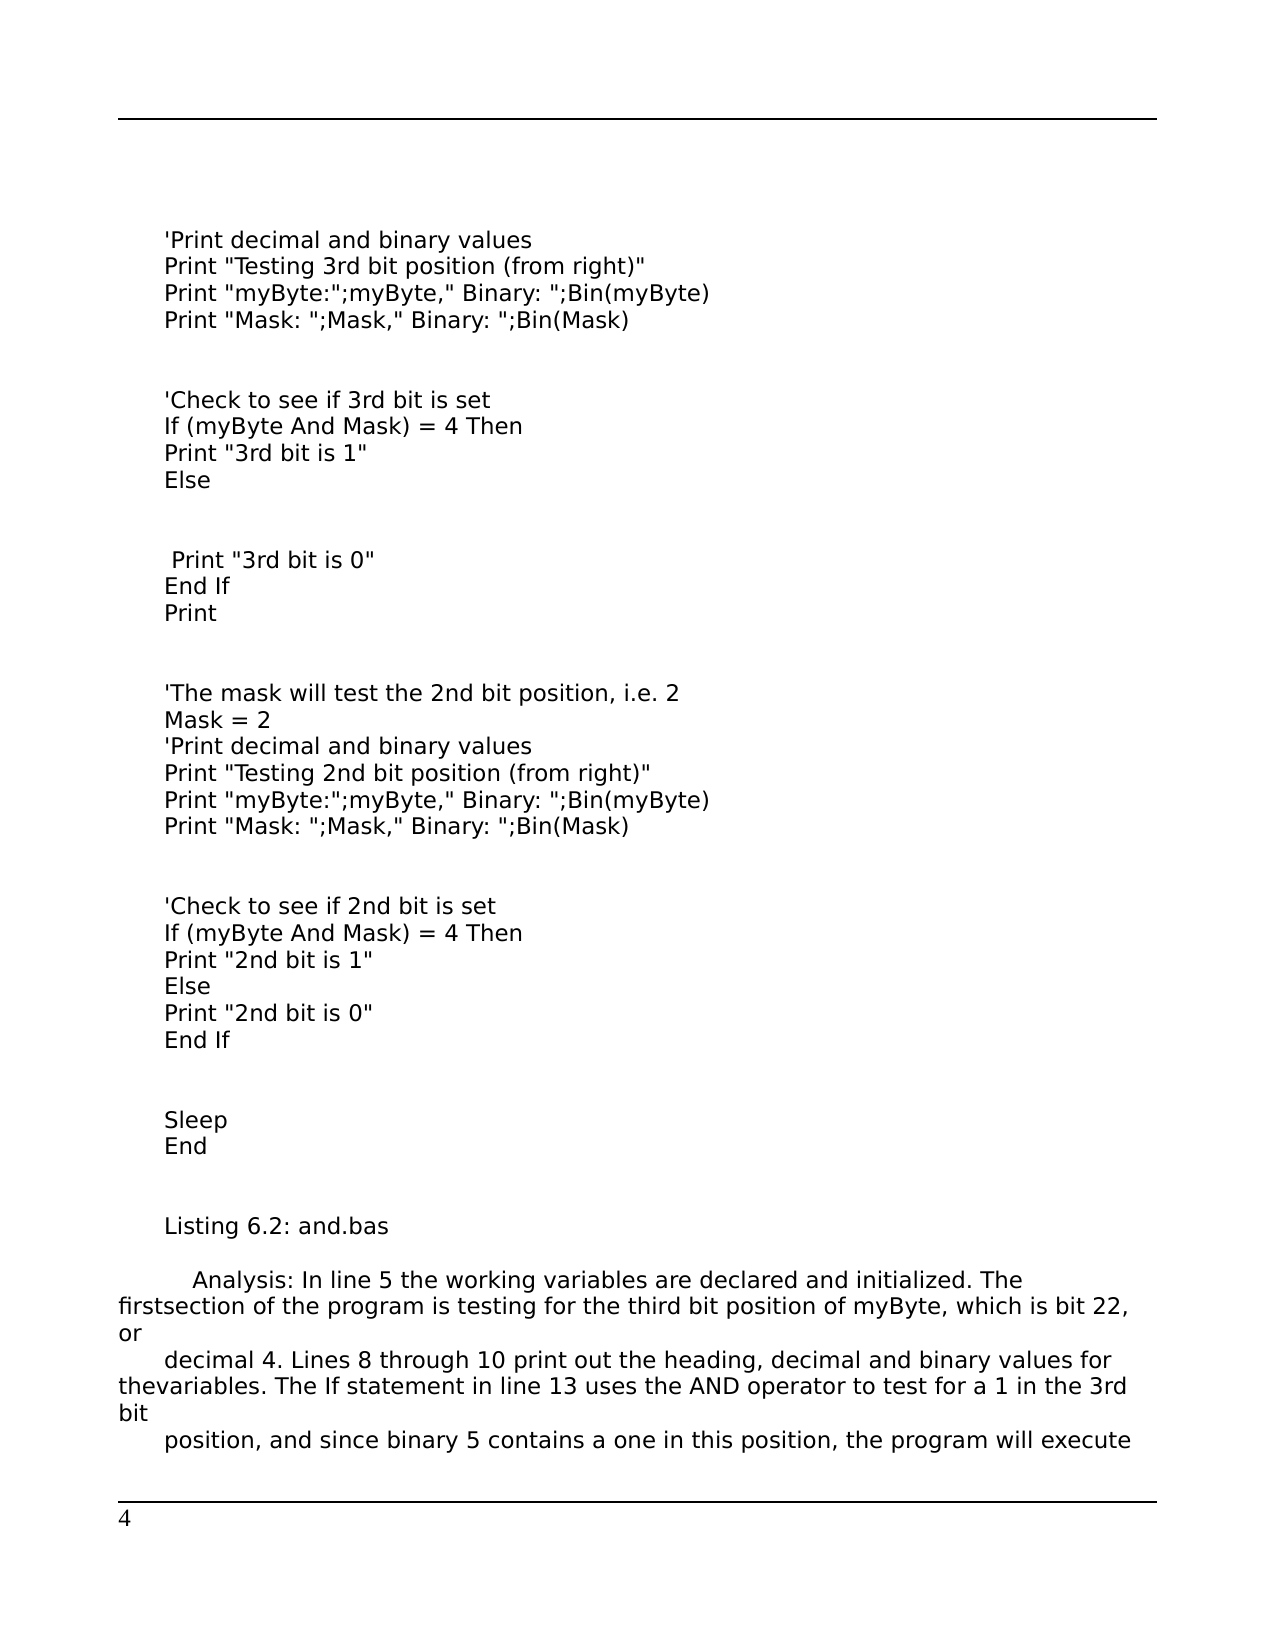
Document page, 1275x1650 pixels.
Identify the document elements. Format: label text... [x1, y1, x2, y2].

text Print "Mask: ";Mask," Binary: ";Bin(Mask) [118, 307, 1157, 333]
text Print "2nd bit is 0" [118, 1000, 1157, 1027]
text Print "3rd bit is 0" [118, 547, 1157, 573]
text 'The mask will test the 2nd bit position, i.e. 2 [118, 680, 1157, 707]
text Print "Testing 3rd bit position (from right)" [118, 253, 1157, 280]
text If (myByte And Mask) = 4 Then [118, 920, 1157, 947]
text Print "Mask: ";Mask," Binary: ";Bin(Mask) [118, 813, 1157, 840]
text 'Check to see if 2nd bit is set [118, 893, 1157, 920]
text Listing 6.2: and.bas [118, 1213, 1157, 1240]
text Print "myByte:";myByte," Binary: ";Bin(myByte) [118, 280, 1157, 307]
text Print "Testing 2nd bit position (from right)" [118, 760, 1157, 787]
text Else [118, 467, 1157, 493]
text Print [118, 600, 1157, 627]
text 'Print decimal and binary values [118, 227, 1157, 253]
text End If [118, 573, 1157, 600]
text End [118, 1133, 1157, 1160]
text End If [118, 1027, 1157, 1053]
text 'Print decimal and binary values [118, 733, 1157, 760]
text Print "2nd bit is 1" [118, 947, 1157, 973]
text decimal 4. Lines 8 through 10 print out the heading, decimal and binary values for thevariables. The If statement in line 13 uses the AND operator to test for a 1 in the 3rd bit [118, 1347, 1157, 1427]
text Sleep [118, 1107, 1157, 1133]
text If (myByte And Mask) = 4 Then [118, 413, 1157, 440]
text Print "3rd bit is 1" [118, 440, 1157, 467]
text Analysis: In line 5 the working variables are declared and initialized. The firstsection of the program is testing for the third bit position of myByte, which is bit 22, or [118, 1267, 1157, 1347]
text 'Check to see if 3rd bit is set [118, 387, 1157, 413]
text Mask = 2 [118, 707, 1157, 733]
text position, and since binary 5 contains a one in this position, the program will execute [118, 1427, 1157, 1453]
text Print "myByte:";myByte," Binary: ";Bin(myByte) [118, 787, 1157, 813]
text Else [118, 973, 1157, 1000]
